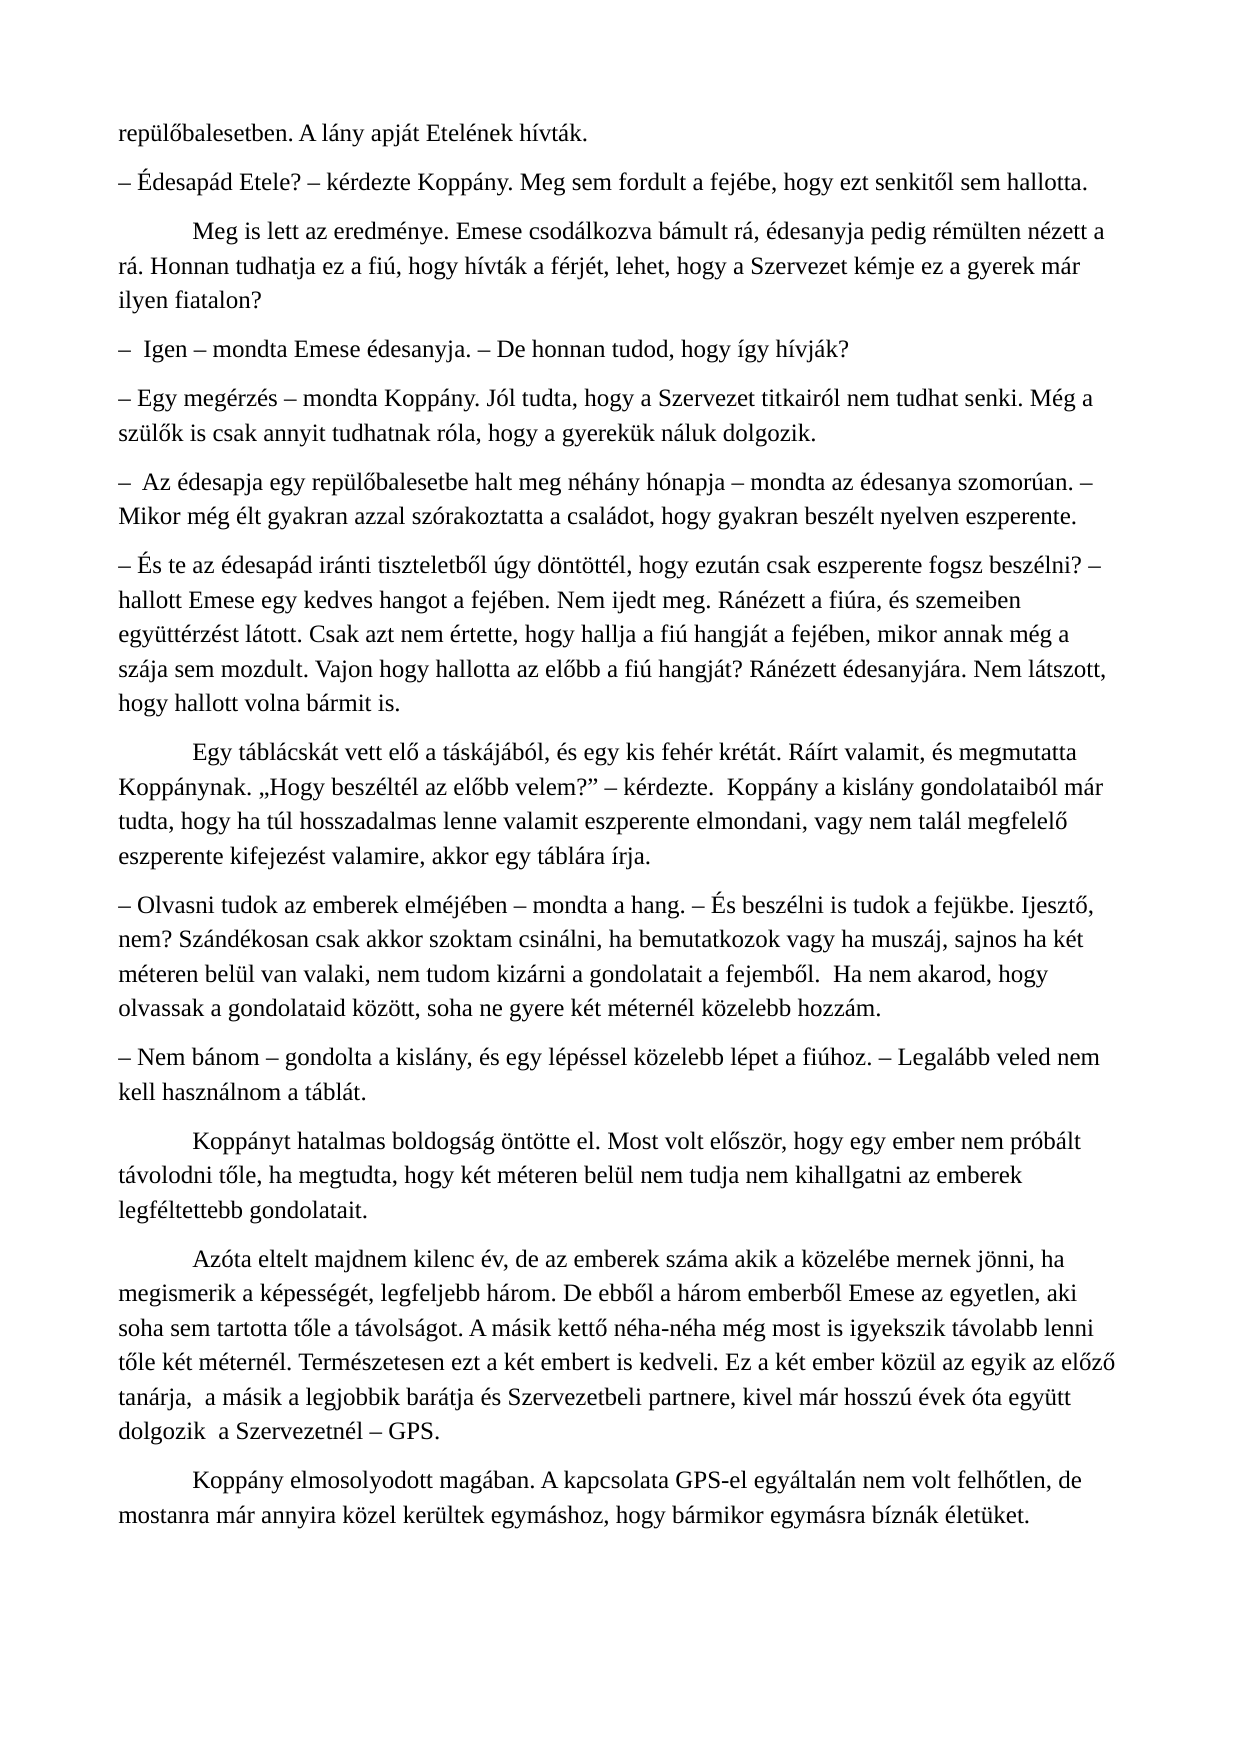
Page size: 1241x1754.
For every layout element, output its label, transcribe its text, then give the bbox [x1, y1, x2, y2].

text – Az édesapja egy repülőbalesetbe halt meg néhány hónapja – mondta az édesanya szomorúan. – Mikor még élt gyakran azzal szórakoztatta a családot, hogy gyakran beszélt nyelven eszperente. [118, 467, 1122, 530]
text – Olvasni tudok az emberek elméjében – mondta a hang. – És beszélni is tudok a fejükbe. Ijesztő, nem? Szándékosan csak akkor szoktam csinálni, ha bemutatkozok vagy ha muszáj, sajnos ha két méteren belül van valaki, nem tudom kizárni a gondolatait a fejemből. Ha nem akarod, hogy olvassak a gondolataid között, soha ne gyere két méternél közelebb hozzám. [118, 890, 1122, 1022]
text – Igen – mondta Emese édesanyja. – De honnan tudod, hogy így hívják? [118, 334, 1122, 363]
text Egy táblácskát vett elő a táskájából, és egy kis fehér krétát. Ráírt valamit, és megmutatta Koppánynak. „Hogy beszéltél az előbb velem?” – kérdezte. Koppány a kislány gondolataiból már tudta, hogy ha túl hosszadalmas lenne valamit eszperente elmondani, vagy nem talál megfelelő eszperente kifejezést valamire, akkor egy táblára írja. [118, 737, 1122, 869]
text – Nem bánom – gondolta a kislány, és egy lépéssel közelebb lépet a fiúhoz. – Legalább veled nem kell használnom a táblát. [118, 1042, 1122, 1106]
text – És te az édesapád iránti tiszteletből úgy döntöttél, hogy ezután csak eszperente fogsz beszélni? – hallott Emese egy kedves hangot a fejében. Nem ijedt meg. Ránézett a fiúra, és szemeiben együttérzést látott. Csak azt nem értette, hogy hallja a fiú hangját a fejében, mikor annak még a szája sem mozdult. Vajon hogy hallotta az előbb a fiú hangját? Ránézett édesanyjára. Nem látszott, hogy hallott volna bármit is. [118, 550, 1122, 717]
text repülőbalesetben. A lány apját Etelének hívták. [118, 118, 1122, 147]
text Azóta eltelt majdnem kilenc év, de az emberek száma akik a közelébe mernek jönni, ha megismerik a képességét, legfeljebb három. De ebből a három emberből Emese az egyetlen, aki soha sem tartotta tőle a távolságot. A másik kettő néha-néha még most is igyekszik távolabb lenni tőle két méternél. Természetesen ezt a két embert is kedveli. Ez a két ember közül az egyik az előző tanárja, a másik a legjobbik barátja és Szervezetbeli partnere, kivel már hosszú évek óta együtt dolgozik a Szervezetnél – GPS. [118, 1244, 1122, 1445]
text – Édesapád Etele? – kérdezte Koppány. Meg sem fordult a fejébe, hogy ezt senkitől sem hallotta. [118, 167, 1122, 196]
text – Egy megérzés – mondta Koppány. Jól tudta, hogy a Szervezet titkairól nem tudhat senki. Még a szülők is csak annyit tudhatnak róla, hogy a gyerekük náluk dolgozik. [118, 383, 1122, 447]
text Koppány elmosolyodott magában. A kapcsolata GPS-el egyáltalán nem volt felhőtlen, de mostanra már annyira közel kerültek egymáshoz, hogy bármikor egymásra bíznák életüket. [118, 1465, 1122, 1529]
text Meg is lett az eredménye. Emese csodálkozva bámult rá, édesanyja pedig rémülten nézett a rá. Honnan tudhatja ez a fiú, hogy hívták a férjét, lehet, hogy a Szervezet kémje ez a gyerek már ilyen fiatalon? [118, 216, 1122, 314]
text Koppányt hatalmas boldogság öntötte el. Most volt először, hogy egy ember nem próbált távolodni tőle, ha megtudta, hogy két méteren belül nem tudja nem kihallgatni az emberek legféltettebb gondolatait. [118, 1126, 1122, 1224]
